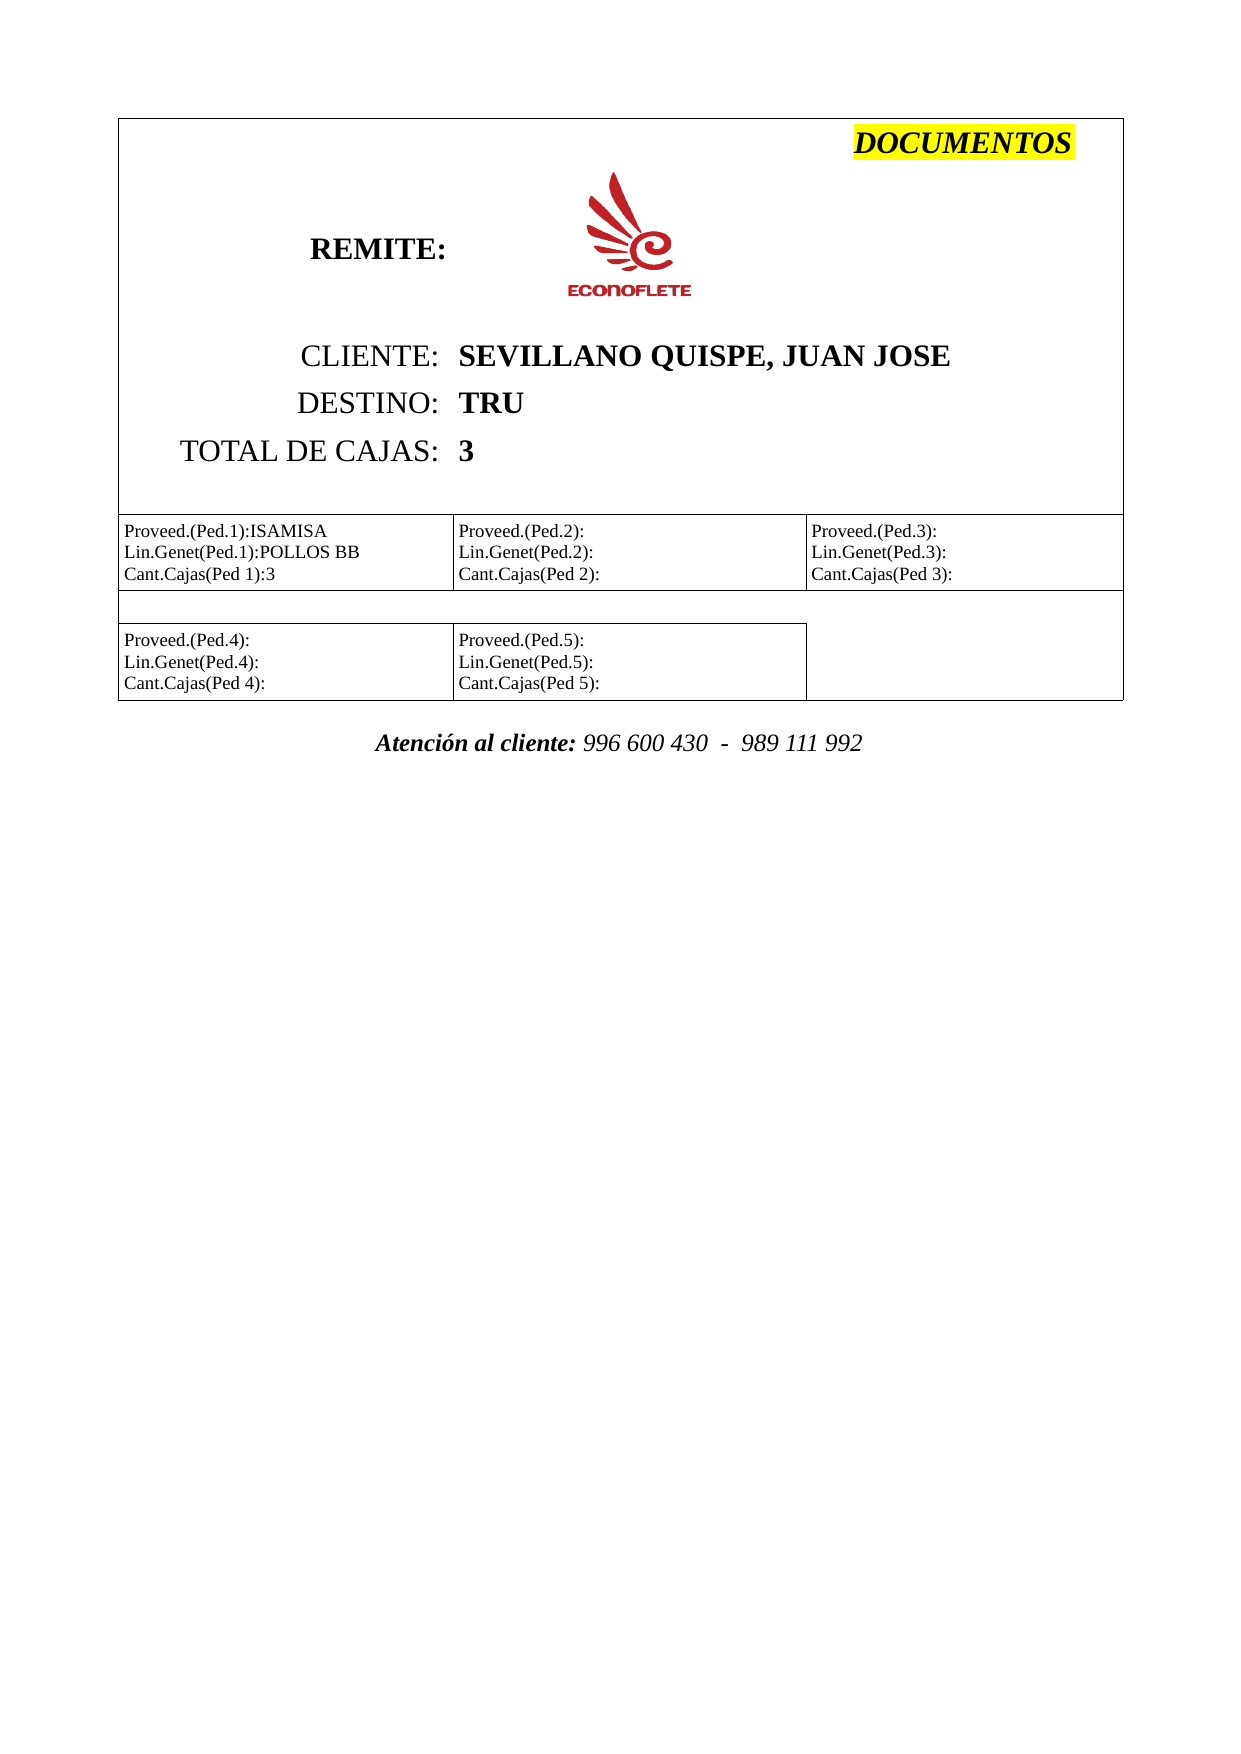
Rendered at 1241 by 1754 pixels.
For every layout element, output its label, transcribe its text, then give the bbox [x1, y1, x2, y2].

table_cell TOTAL DE CAJAS: [119, 426, 453, 474]
table_cell [453, 591, 806, 623]
table_cell Proveed.(Ped.4): Lin.Genet(Ped.4): Cant.Cajas(Ped 4): [119, 624, 453, 699]
table_cell SEVILLANO QUISPE, JUAN JOSE [453, 332, 1123, 379]
table_cell 3 [453, 426, 1123, 474]
table_cell [453, 166, 806, 332]
table_header DOCUMENTOS [806, 119, 1123, 166]
table_cell [806, 591, 1123, 623]
table_cell [806, 474, 1123, 514]
table_cell DESTINO: [119, 379, 453, 426]
text Atención al cliente: 996 600 430 - 989 111 992 [118, 728, 1122, 757]
table_cell [453, 474, 806, 514]
table_cell Proveed.(Ped.5): Lin.Genet(Ped.5): Cant.Cajas(Ped 5): [454, 624, 806, 699]
table_cell Proveed.(Ped.1):ISAMISA Lin.Genet(Ped.1):POLLOS BB Cant.Cajas(Ped 1):3 [119, 515, 453, 590]
table_cell REMITE: [119, 166, 453, 332]
table_cell TRU [453, 379, 806, 426]
table_cell CLIENTE: [119, 332, 453, 379]
picture [552, 171, 707, 297]
table_cell Proveed.(Ped.3): Lin.Genet(Ped.3): Cant.Cajas(Ped 3): [807, 515, 1123, 590]
table_header [453, 119, 806, 166]
table_cell [807, 623, 1123, 699]
table_cell Proveed.(Ped.2): Lin.Genet(Ped.2): Cant.Cajas(Ped 2): [454, 515, 806, 590]
table_cell [119, 591, 453, 623]
table_cell [806, 166, 1123, 332]
table_cell [119, 474, 453, 514]
table_cell [806, 379, 1123, 426]
table_header [119, 119, 453, 166]
